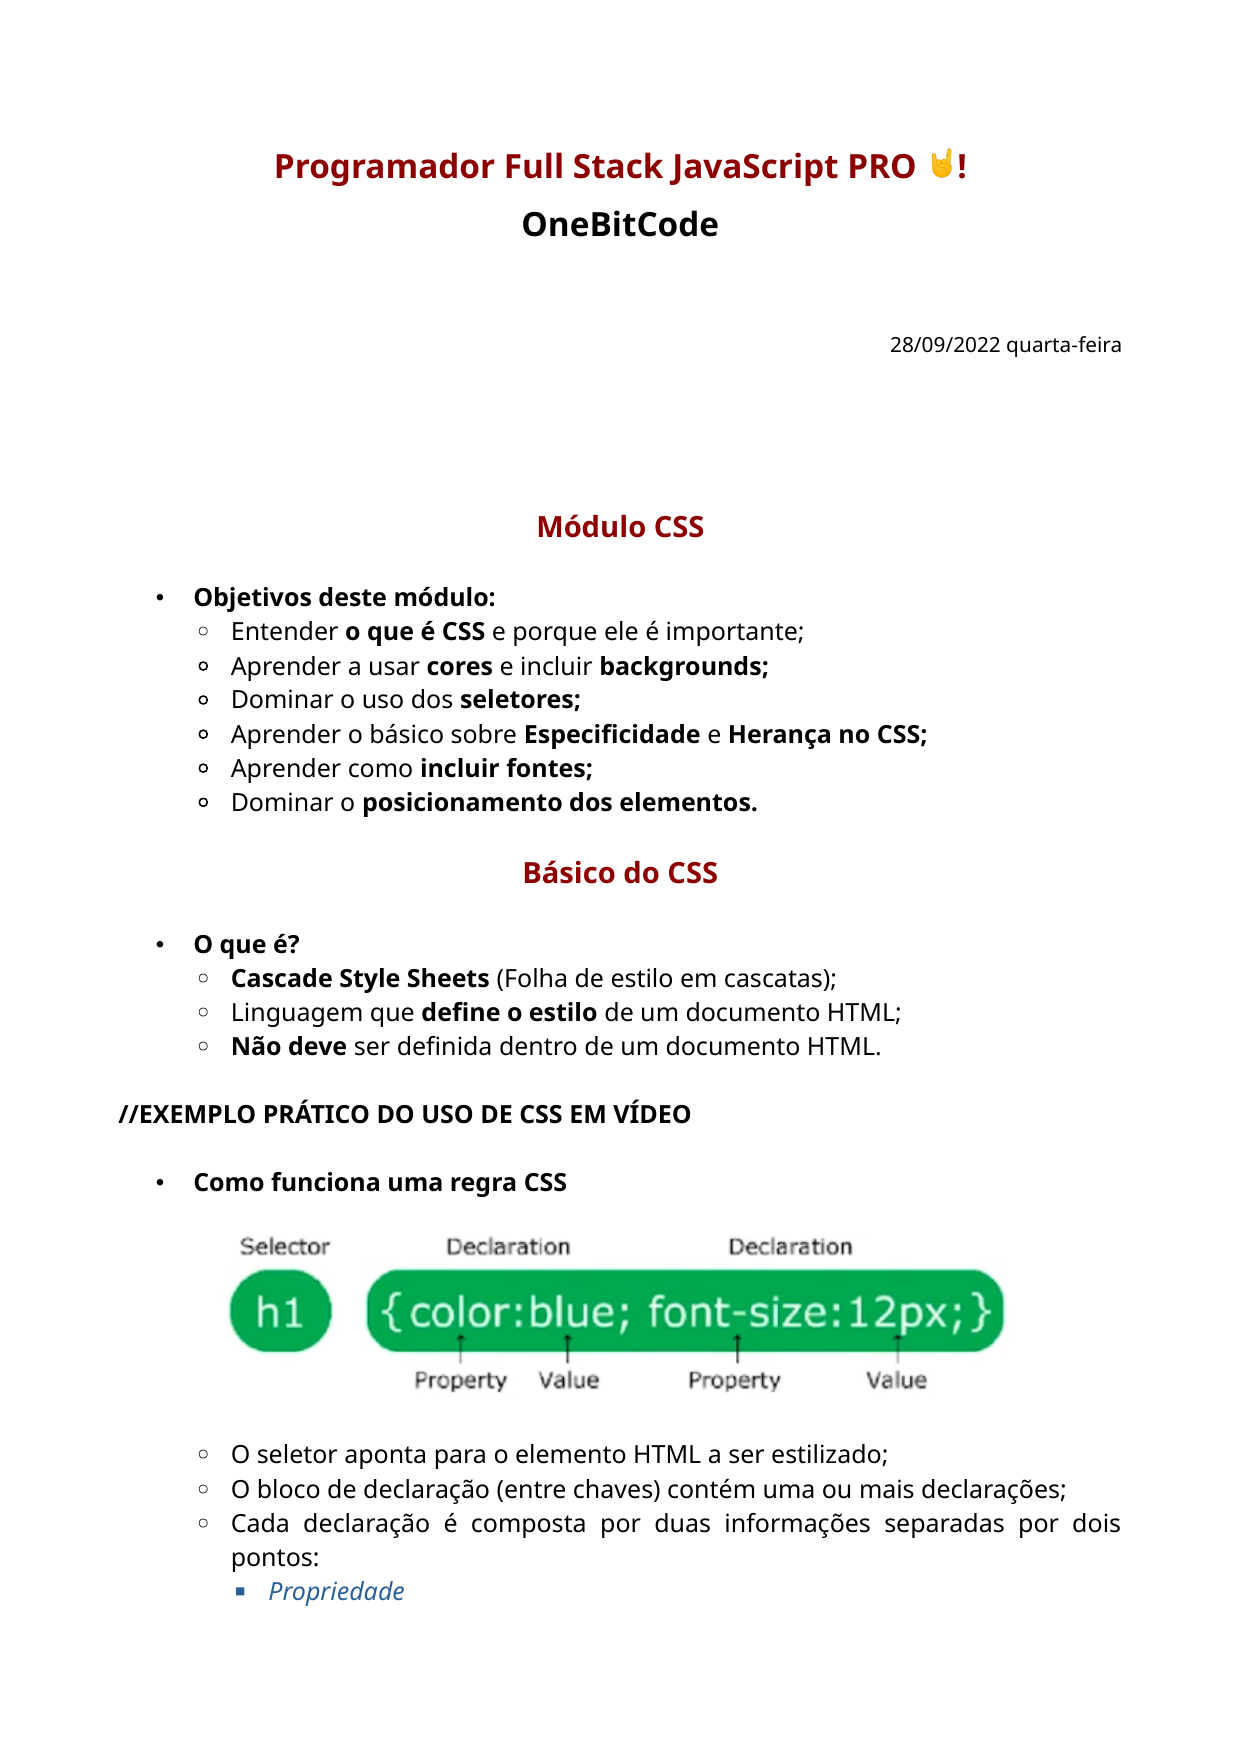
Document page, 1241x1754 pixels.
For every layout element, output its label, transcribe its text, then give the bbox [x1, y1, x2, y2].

list Como funciona uma regra CSS [156, 1165, 1122, 1199]
list Dominar o uso dos seletores; [193, 682, 1122, 716]
list Linguagem que define o estilo de um documento HTML; [193, 994, 1122, 1028]
list Dominar o posicionamento dos elementos. [193, 784, 1122, 818]
text Módulo CSS [118, 506, 1122, 546]
list O bloco de declaração (entre chaves) contém uma ou mais declarações; [193, 1471, 1122, 1505]
list Cascade Style Sheets (Folha de estilo em cascatas); [193, 960, 1122, 994]
list Objetivos deste módulo: [156, 580, 1122, 614]
text Básico do CSS [118, 852, 1122, 892]
list Entender o que é CSS e porque ele é importante; [193, 614, 1122, 648]
list Propriedade [231, 1573, 1122, 1607]
list Não deve ser definida dentro de um documento HTML. [193, 1028, 1122, 1062]
picture [190, 1231, 1044, 1399]
text 28/09/2022 quarta-feira [118, 330, 1122, 359]
list Aprender o básico sobre Especificidade e Herança no CSS; [193, 716, 1122, 750]
text //EXEMPLO PRÁTICO DO USO DE CSS EM VÍDEO [118, 1097, 1122, 1131]
list O seletor aponta para o elemento HTML a ser estilizado; [193, 1437, 1122, 1471]
list Cada declaração é composta por duas informações separadas por dois pontos: [193, 1505, 1122, 1573]
list Aprender a usar cores e incluir backgrounds; [193, 648, 1122, 682]
list O que é? [156, 926, 1122, 960]
list Aprender como incluir fontes; [193, 750, 1122, 784]
picture [925, 147, 958, 179]
